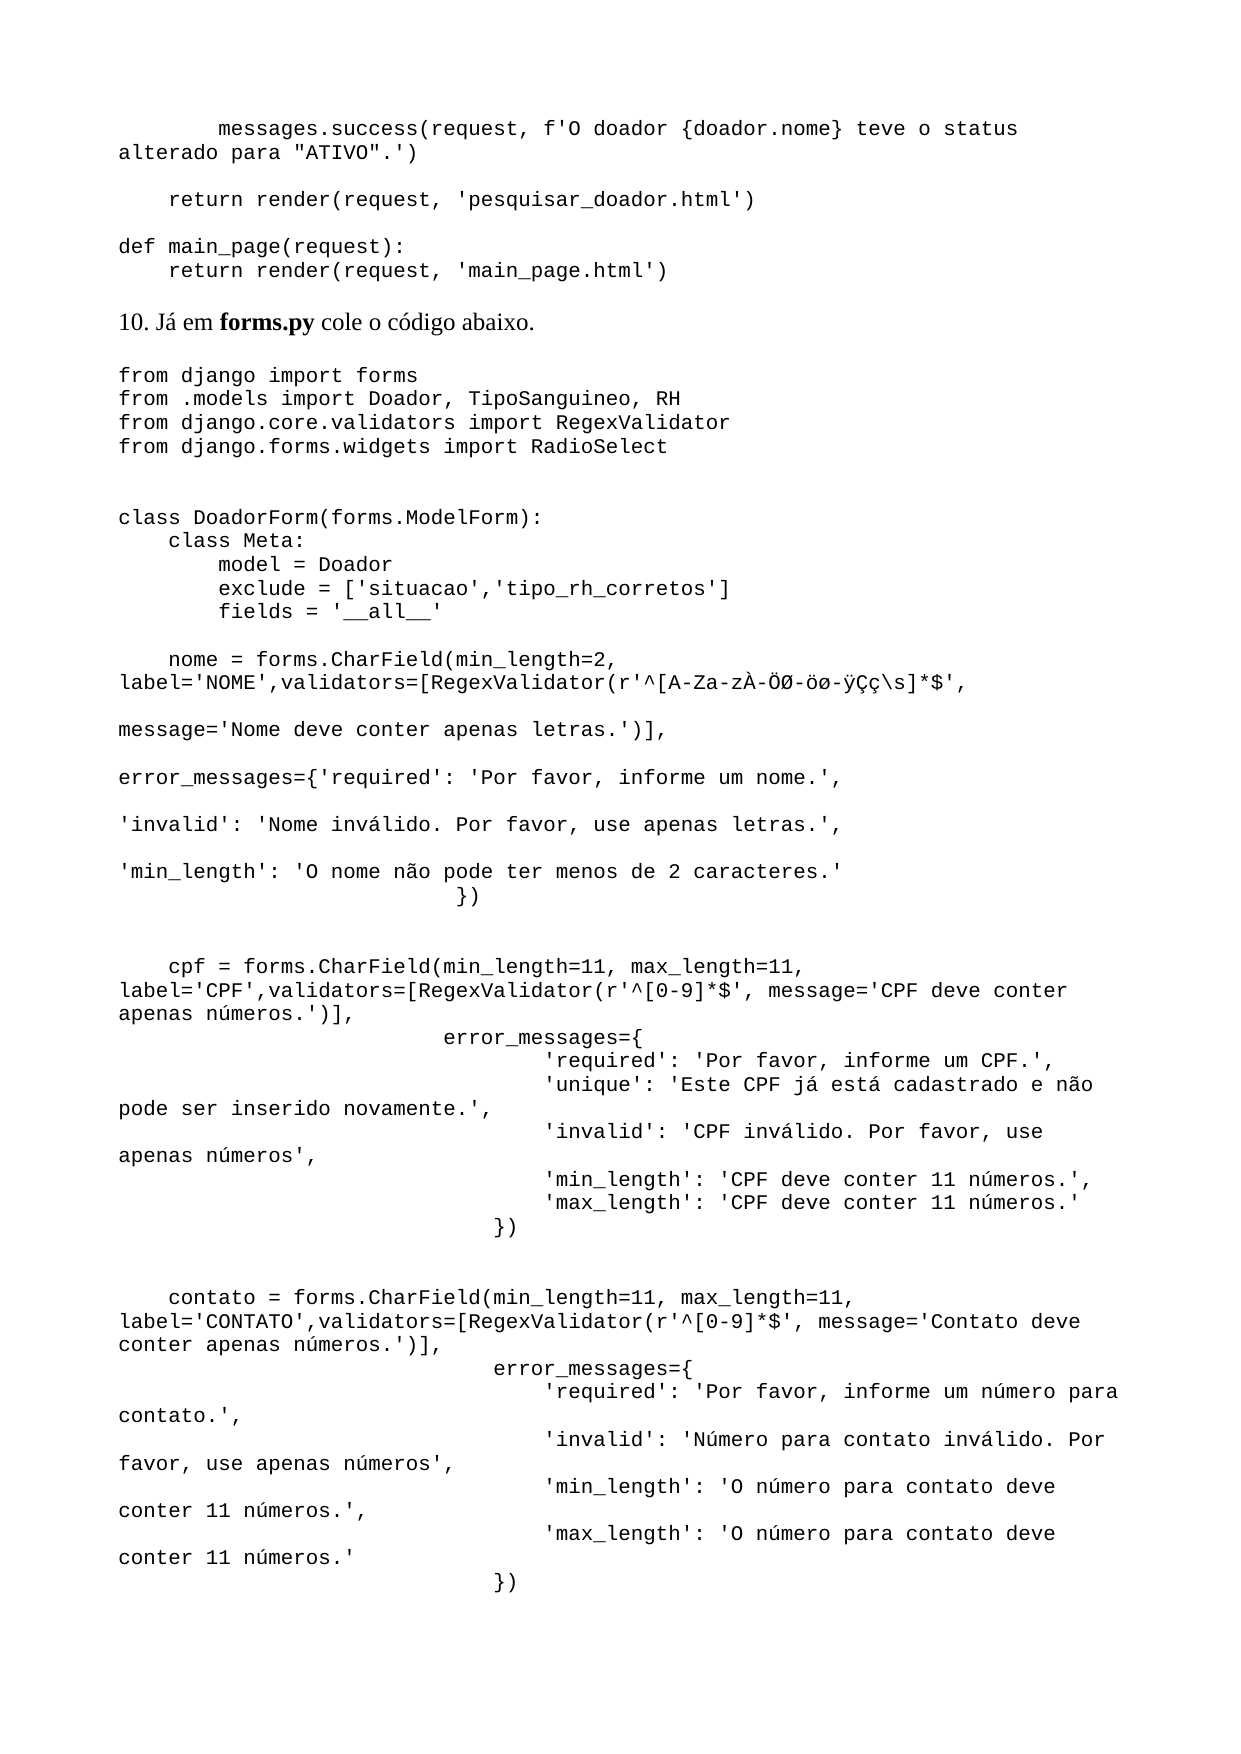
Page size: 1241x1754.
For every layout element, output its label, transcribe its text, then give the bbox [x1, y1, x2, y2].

text 'min_length': 'O número para contato deve conter 11 números.', [118, 1476, 1122, 1523]
text nome = forms.CharField(min_length=2, label='NOME',validators=[RegexValidator(r'^[A-Za-zÀ-ÖØ-öø-ÿÇç\s]*$', [118, 648, 1122, 696]
text class DoadorForm(forms.ModelForm): [118, 507, 1122, 530]
text 'min_length': 'O nome não pode ter menos de 2 caracteres.' [118, 838, 1122, 885]
text 'invalid': 'Número para contato inválido. Por favor, use apenas números', [118, 1429, 1122, 1476]
text message='Nome deve conter apenas letras.')], [118, 696, 1122, 743]
text 'invalid': 'CPF inválido. Por favor, use apenas números', [118, 1121, 1122, 1169]
text fields = '__all__' [118, 601, 1122, 625]
text return render(request, 'pesquisar_doador.html') [118, 189, 1122, 213]
text messages.success(request, f'O doador {doador.nome} teve o status alterado para "ATIVO".') [118, 118, 1122, 165]
text 'max_length': 'CPF deve conter 11 números.' [118, 1192, 1122, 1216]
text from .models import Doador, TipoSanguineo, RH [118, 388, 1122, 412]
text 'invalid': 'Nome inválido. Por favor, use apenas letras.', [118, 790, 1122, 838]
text from django.core.validators import RegexValidator [118, 412, 1122, 436]
text cpf = forms.CharField(min_length=11, max_length=11, label='CPF',validators=[RegexValidator(r'^[0-9]*$', message='CPF deve conter apenas números.')], [118, 956, 1122, 1027]
text error_messages={ [118, 1027, 1122, 1051]
text error_messages={ [118, 1358, 1122, 1382]
text model = Doador [118, 554, 1122, 578]
text 'unique': 'Este CPF já está cadastrado e não pode ser inserido novamente.', [118, 1074, 1122, 1121]
text 10. Já em forms.py cole o código abaixo. [118, 307, 1122, 336]
text contato = forms.CharField(min_length=11, max_length=11, label='CONTATO',validators=[RegexValidator(r'^[0-9]*$', message='Contato deve conter apenas números.')], [118, 1287, 1122, 1358]
text 'min_length': 'CPF deve conter 11 números.', [118, 1169, 1122, 1192]
text class Meta: [118, 530, 1122, 554]
text 'max_length': 'O número para contato deve conter 11 números.' [118, 1523, 1122, 1571]
text }) [118, 885, 1122, 909]
text 'required': 'Por favor, informe um CPF.', [118, 1051, 1122, 1074]
text }) [118, 1571, 1122, 1594]
text 'required': 'Por favor, informe um número para contato.', [118, 1382, 1122, 1429]
text from django import forms [118, 365, 1122, 388]
text return render(request, 'main_page.html') [118, 260, 1122, 284]
text error_messages={'required': 'Por favor, informe um nome.', [118, 743, 1122, 790]
text from django.forms.widgets import RadioSelect [118, 436, 1122, 459]
text }) [118, 1216, 1122, 1240]
text exclude = ['situacao','tipo_rh_corretos'] [118, 578, 1122, 601]
text def main_page(request): [118, 236, 1122, 260]
